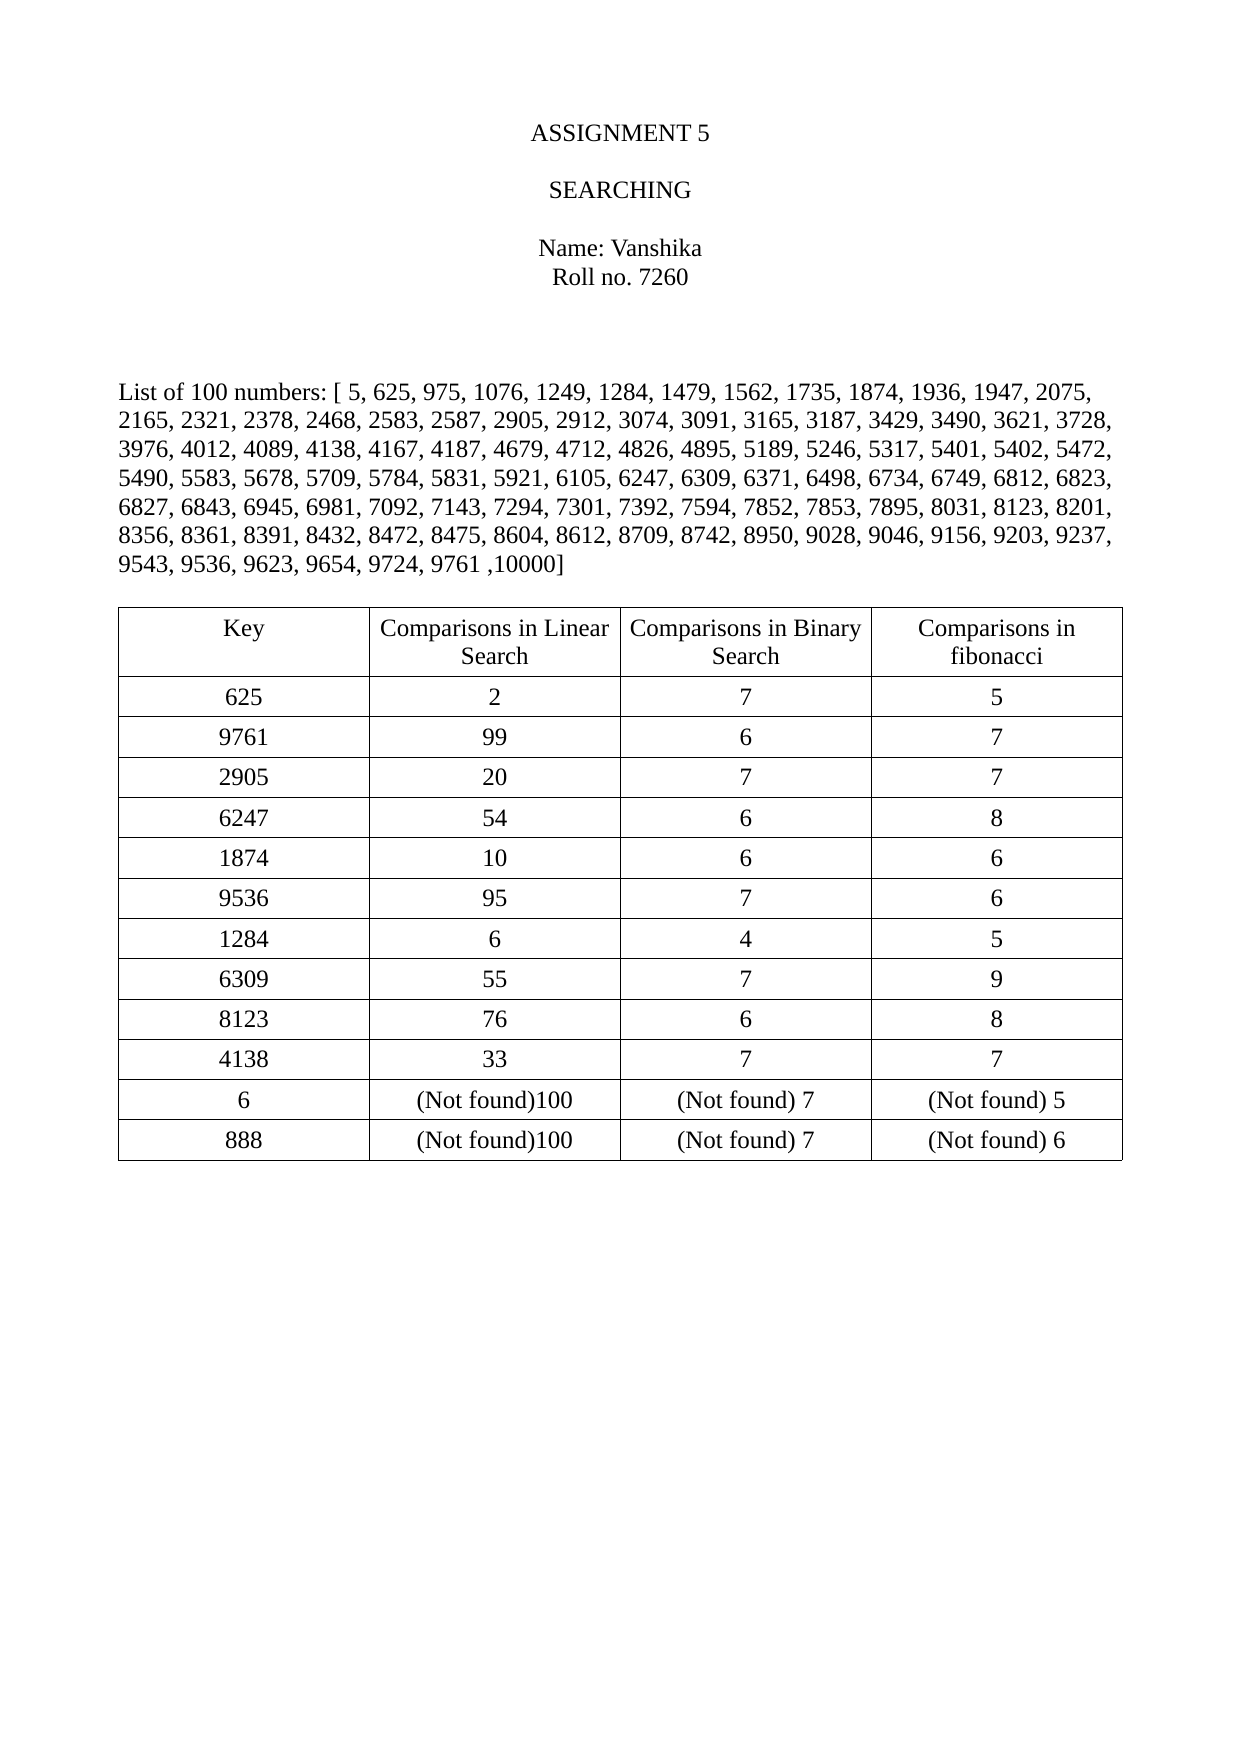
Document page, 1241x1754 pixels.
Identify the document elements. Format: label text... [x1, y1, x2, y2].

table_cell 2 [370, 677, 620, 716]
table_cell 6 [119, 1080, 369, 1119]
table_cell (Not found)100 [370, 1080, 620, 1119]
table_cell 6 [872, 838, 1122, 877]
table_cell 8 [872, 1000, 1122, 1039]
table_cell 6 [370, 919, 620, 958]
table_cell 7 [621, 758, 871, 797]
table_cell 1284 [119, 919, 369, 958]
table_cell 7 [621, 1040, 871, 1079]
table_cell 888 [119, 1120, 369, 1160]
table_cell 9761 [119, 717, 369, 757]
table_cell 8 [872, 798, 1122, 837]
table_cell 5 [872, 919, 1122, 958]
table_cell 95 [370, 879, 620, 918]
table_cell 9536 [119, 879, 369, 918]
text SEARCHING [118, 176, 1122, 204]
table_cell 7 [621, 879, 871, 918]
table_header Comparisons in Binary Search [621, 608, 871, 676]
text List of 100 numbers: [ 5, 625, 975, 1076, 1249, 1284, 1479, 1562, 1735, 1874, 1936, 1947, 2075, 2165, 2321, 2378, 2468, 2583, 2587, 2905, 2912, 3074, 3091, 3165, 3187, 3429, 3490, 3621, 3728, 3976, 4012, 4089, 4138, 4167, 4187, 4679, 4712, 4826, 4895, 5189, 5246, 5317, 5401, 5402, 5472, 5490, 5583, 5678, 5709, 5784, 5831, 5921, 6105, 6247, 6309, 6371, 6498, 6734, 6749, 6812, 6823, 6827, 6843, 6945, 6981, 7092, 7143, 7294, 7301, 7392, 7594, 7852, 7853, 7895, 8031, 8123, 8201, 8356, 8361, 8391, 8432, 8472, 8475, 8604, 8612, 8709, 8742, 8950, 9028, 9046, 9156, 9203, 9237, 9543, 9536, 9623, 9654, 9724, 9761 ,10000] [118, 377, 1122, 578]
table_cell 6 [621, 798, 871, 837]
table_cell (Not found) 6 [872, 1120, 1122, 1160]
table_cell 20 [370, 758, 620, 797]
table_cell 54 [370, 798, 620, 837]
table_cell 6 [872, 879, 1122, 918]
table_cell (Not found) 7 [621, 1080, 871, 1119]
text Name: Vanshika [118, 233, 1122, 262]
table_cell 6309 [119, 959, 369, 998]
table_cell 7 [872, 717, 1122, 757]
table_cell 7 [872, 758, 1122, 797]
table_cell 6 [621, 838, 871, 877]
table_cell 33 [370, 1040, 620, 1079]
table_cell 55 [370, 959, 620, 998]
table_cell 76 [370, 1000, 620, 1039]
table_cell 2905 [119, 758, 369, 797]
table_cell 9 [872, 959, 1122, 998]
table_cell 7 [621, 959, 871, 998]
table_cell 6 [621, 717, 871, 757]
table_cell 99 [370, 717, 620, 757]
table_cell 4 [621, 919, 871, 958]
table_cell 6247 [119, 798, 369, 837]
table_cell 4138 [119, 1040, 369, 1079]
text Roll no. 7260 [118, 262, 1122, 291]
table_cell 10 [370, 838, 620, 877]
table_header Comparisons in fibonacci [872, 608, 1122, 676]
table_cell 5 [872, 677, 1122, 716]
table_cell (Not found) 5 [872, 1080, 1122, 1119]
text ASSIGNMENT 5 [118, 118, 1122, 147]
table_cell 625 [119, 677, 369, 716]
table_cell 8123 [119, 1000, 369, 1039]
table_header Key [119, 608, 369, 676]
table_cell (Not found)100 [370, 1120, 620, 1160]
table_header Comparisons in Linear Search [370, 608, 620, 676]
table_cell 1874 [119, 838, 369, 877]
table_cell 7 [621, 677, 871, 716]
table_cell 7 [872, 1040, 1122, 1079]
table_cell 6 [621, 1000, 871, 1039]
table_cell (Not found) 7 [621, 1120, 871, 1160]
